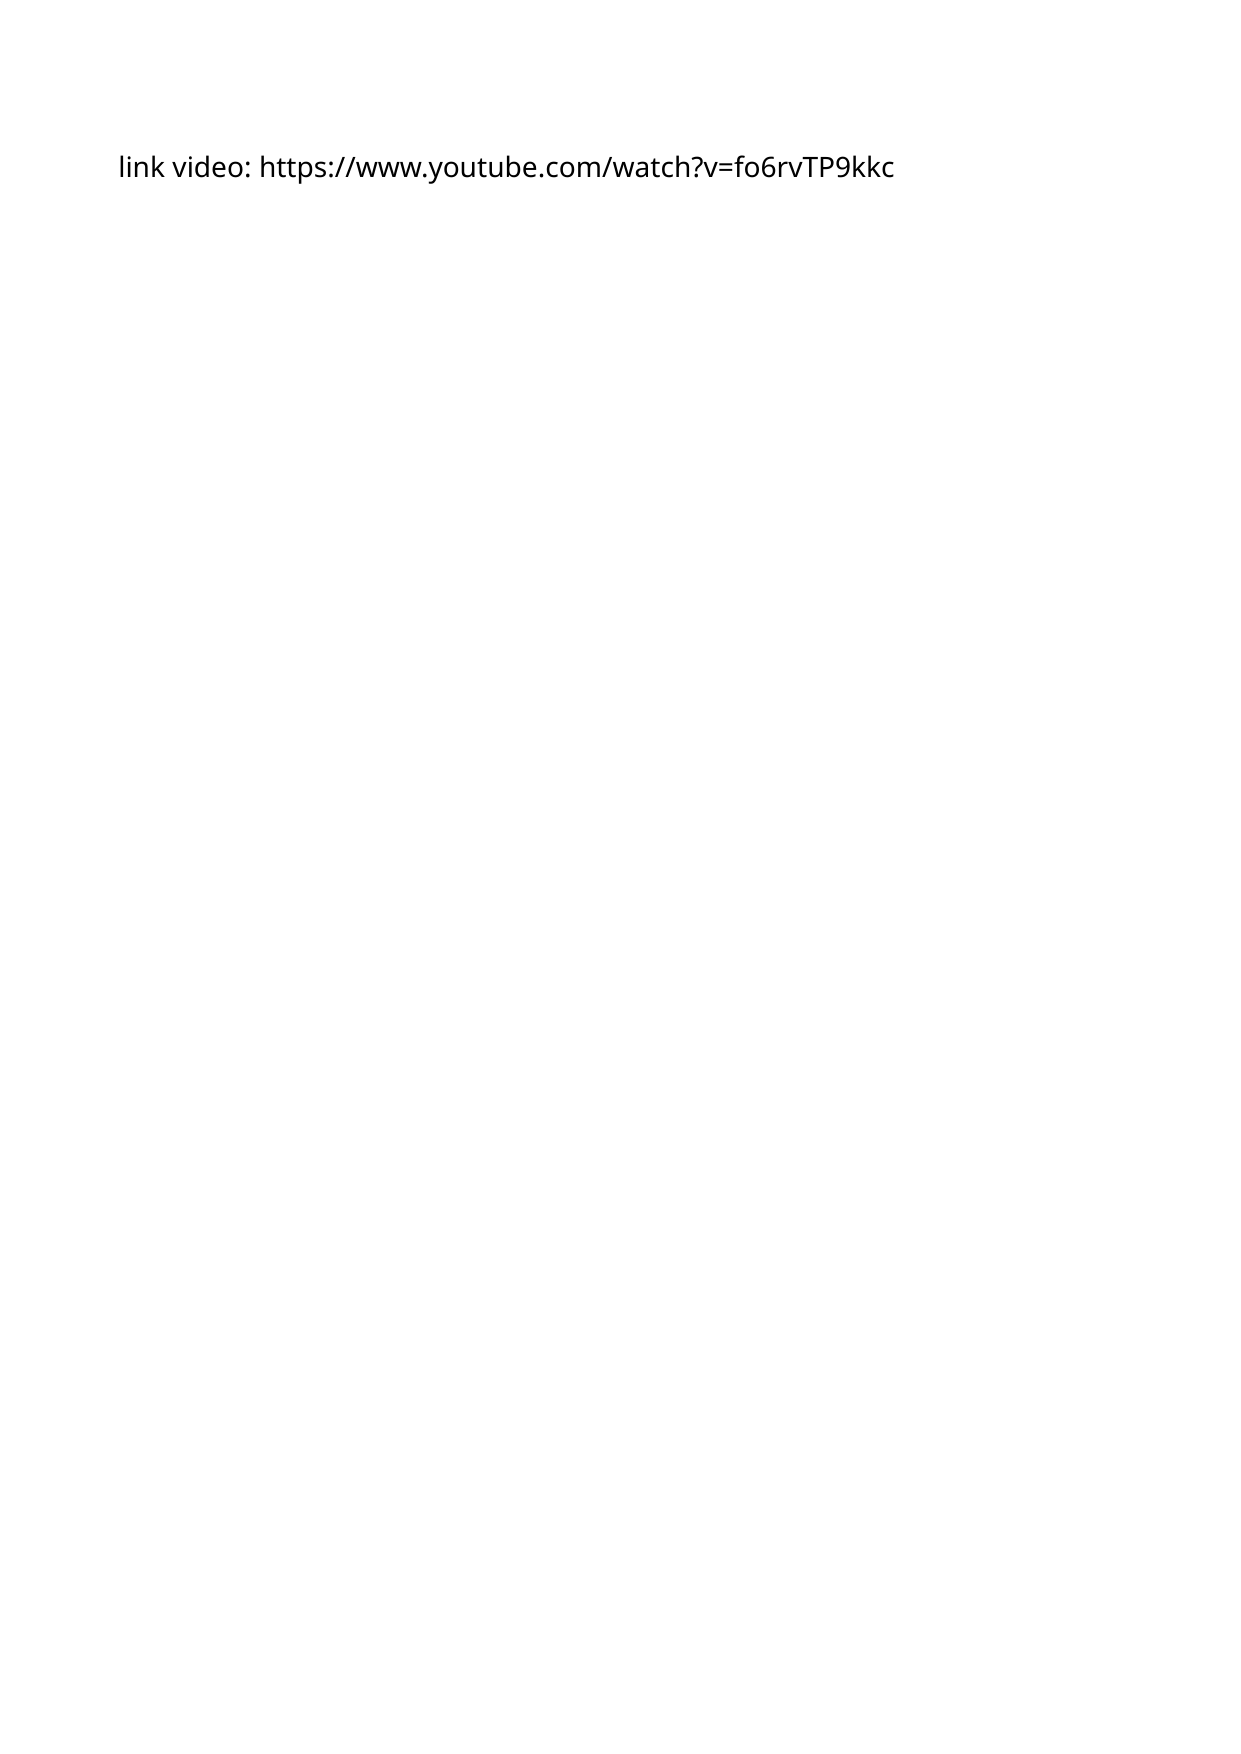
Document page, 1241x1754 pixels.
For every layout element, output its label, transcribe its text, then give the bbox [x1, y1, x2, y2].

text link video: https://www.youtube.com/watch?v=fo6rvTP9kkc [118, 147, 1122, 185]
